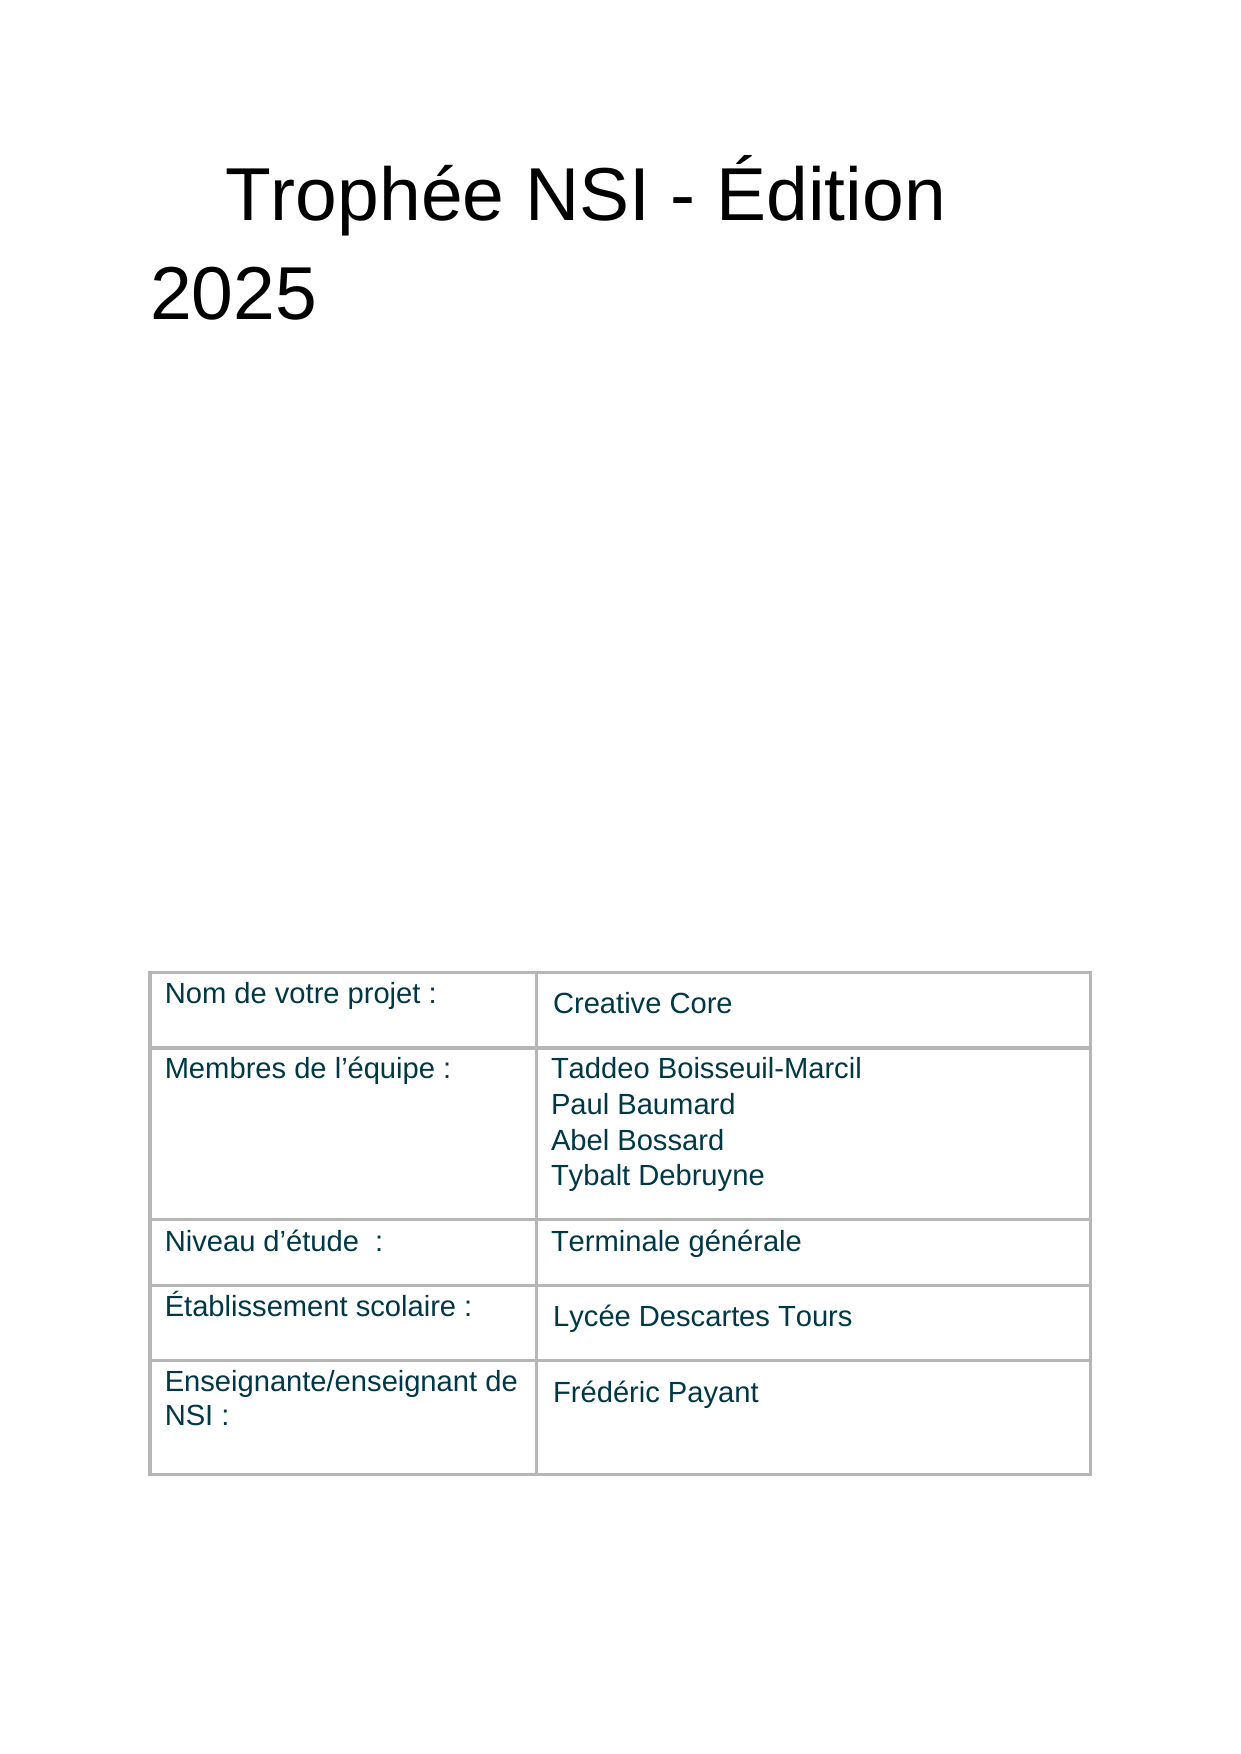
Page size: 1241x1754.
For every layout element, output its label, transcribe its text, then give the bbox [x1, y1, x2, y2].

text Trophée NSI - Édition 2025 [150, 150, 1090, 335]
table_cell Taddeo Boisseuil-Marcil Paul Baumard Abel Bossard Tybalt Debruyne [538, 1050, 1089, 1218]
table_header Creative Core [538, 974, 1089, 1046]
table_cell Terminale générale [538, 1221, 1089, 1283]
table_cell Lycée Descartes Tours [538, 1287, 1089, 1359]
table_cell Membres de l’équipe : [152, 1050, 535, 1218]
table_cell Établissement scolaire : [152, 1287, 535, 1359]
table_cell Frédéric Payant [538, 1362, 1089, 1473]
table_cell Niveau d’étude : [152, 1221, 535, 1283]
table_cell Enseignante/enseignant de NSI : [152, 1362, 535, 1473]
table_header Nom de votre projet : [152, 974, 535, 1046]
